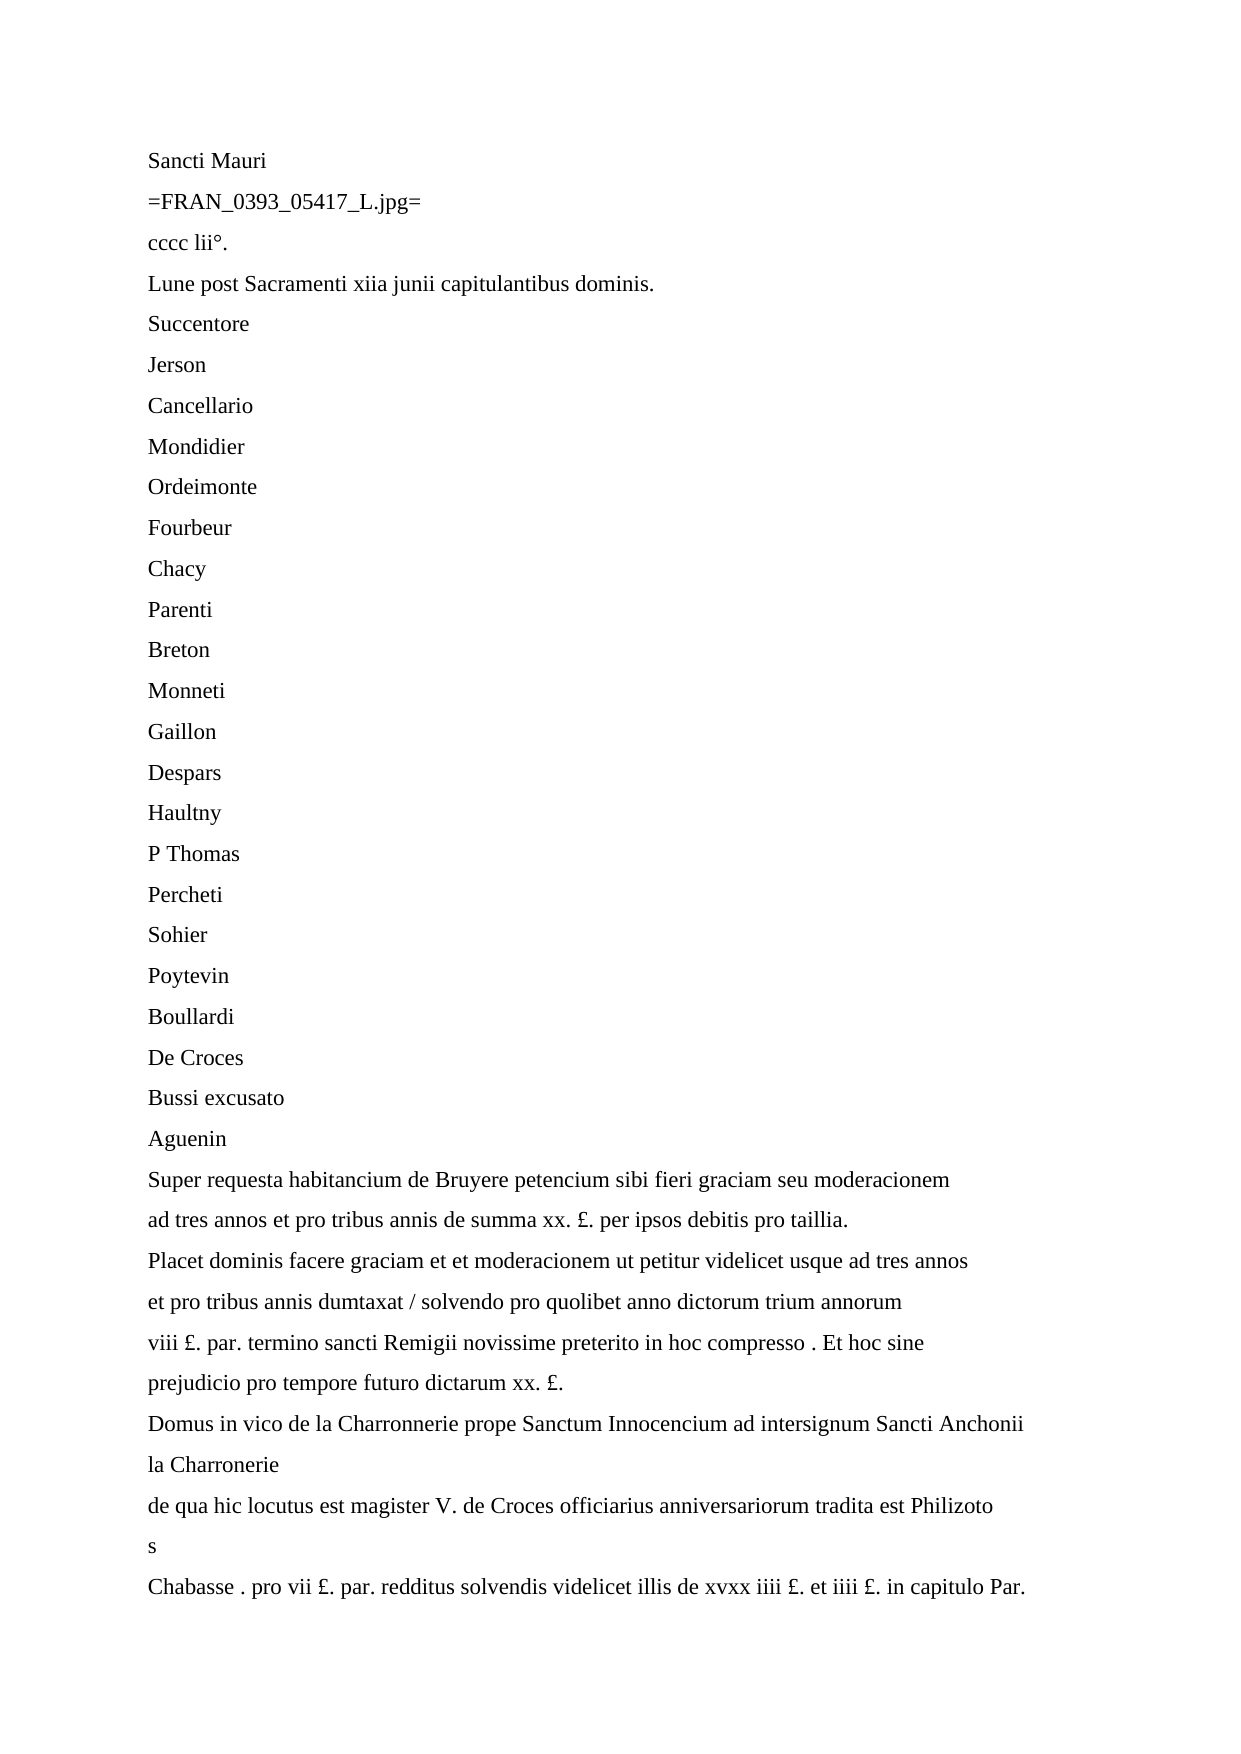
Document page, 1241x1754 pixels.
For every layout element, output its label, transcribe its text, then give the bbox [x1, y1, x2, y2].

text cccc lii°. [148, 229, 1093, 255]
text Chabasse . pro vii £. par. redditus solvendis videlicet illis de xvxx iiii £. et iiii £. in capitulo Par. [148, 1573, 1093, 1599]
text Percheti [148, 881, 1093, 907]
text Cancellario [148, 392, 1093, 418]
text Domus in vico de la Charronnerie prope Sanctum Innocencium ad intersignum Sancti Anchonii [148, 1410, 1093, 1437]
text Placet dominis facere graciam et et moderacionem ut petitur videlicet usque ad tres annos [148, 1247, 1093, 1274]
text Poytevin [148, 962, 1093, 988]
text Monneti [148, 677, 1093, 703]
text Lune post Sacramenti xiia junii capitulantibus dominis. [148, 270, 1093, 296]
text de qua hic locutus est magister V. de Croces officiarius anniversariorum tradita est Philizoto [148, 1492, 1093, 1518]
text Sohier [148, 921, 1093, 948]
text Aguenin [148, 1125, 1093, 1151]
text Chacy [148, 555, 1093, 581]
text et pro tribus annis dumtaxat / solvendo pro quolibet anno dictorum trium annorum [148, 1288, 1093, 1314]
text Sancti Mauri [148, 148, 1093, 174]
text Mondidier [148, 433, 1093, 459]
text viii £. par. termino sancti Remigii novissime preterito in hoc compresso . Et hoc sine [148, 1329, 1093, 1355]
text Succentore [148, 311, 1093, 337]
text ad tres annos et pro tribus annis de summa xx. £. per ipsos debitis pro taillia. [148, 1207, 1093, 1233]
text Fourbeur [148, 514, 1093, 541]
text Gaillon [148, 718, 1093, 744]
text Jerson [148, 351, 1093, 378]
text P Thomas [148, 840, 1093, 866]
text Haultny [148, 799, 1093, 826]
text Super requesta habitancium de Bruyere petencium sibi fieri graciam seu moderacionem [148, 1166, 1093, 1192]
text =FRAN_0393_05417_L.jpg= [148, 188, 1093, 215]
text Breton [148, 636, 1093, 663]
text Despars [148, 758, 1093, 785]
text De Croces [148, 1044, 1093, 1070]
text Boullardi [148, 1003, 1093, 1029]
text Parenti [148, 596, 1093, 622]
text prejudicio pro tempore futuro dictarum xx. £. [148, 1369, 1093, 1396]
text s [148, 1532, 1093, 1559]
text la Charronerie [148, 1451, 1093, 1477]
text Ordeimonte [148, 473, 1093, 500]
text Bussi excusato [148, 1084, 1093, 1111]
